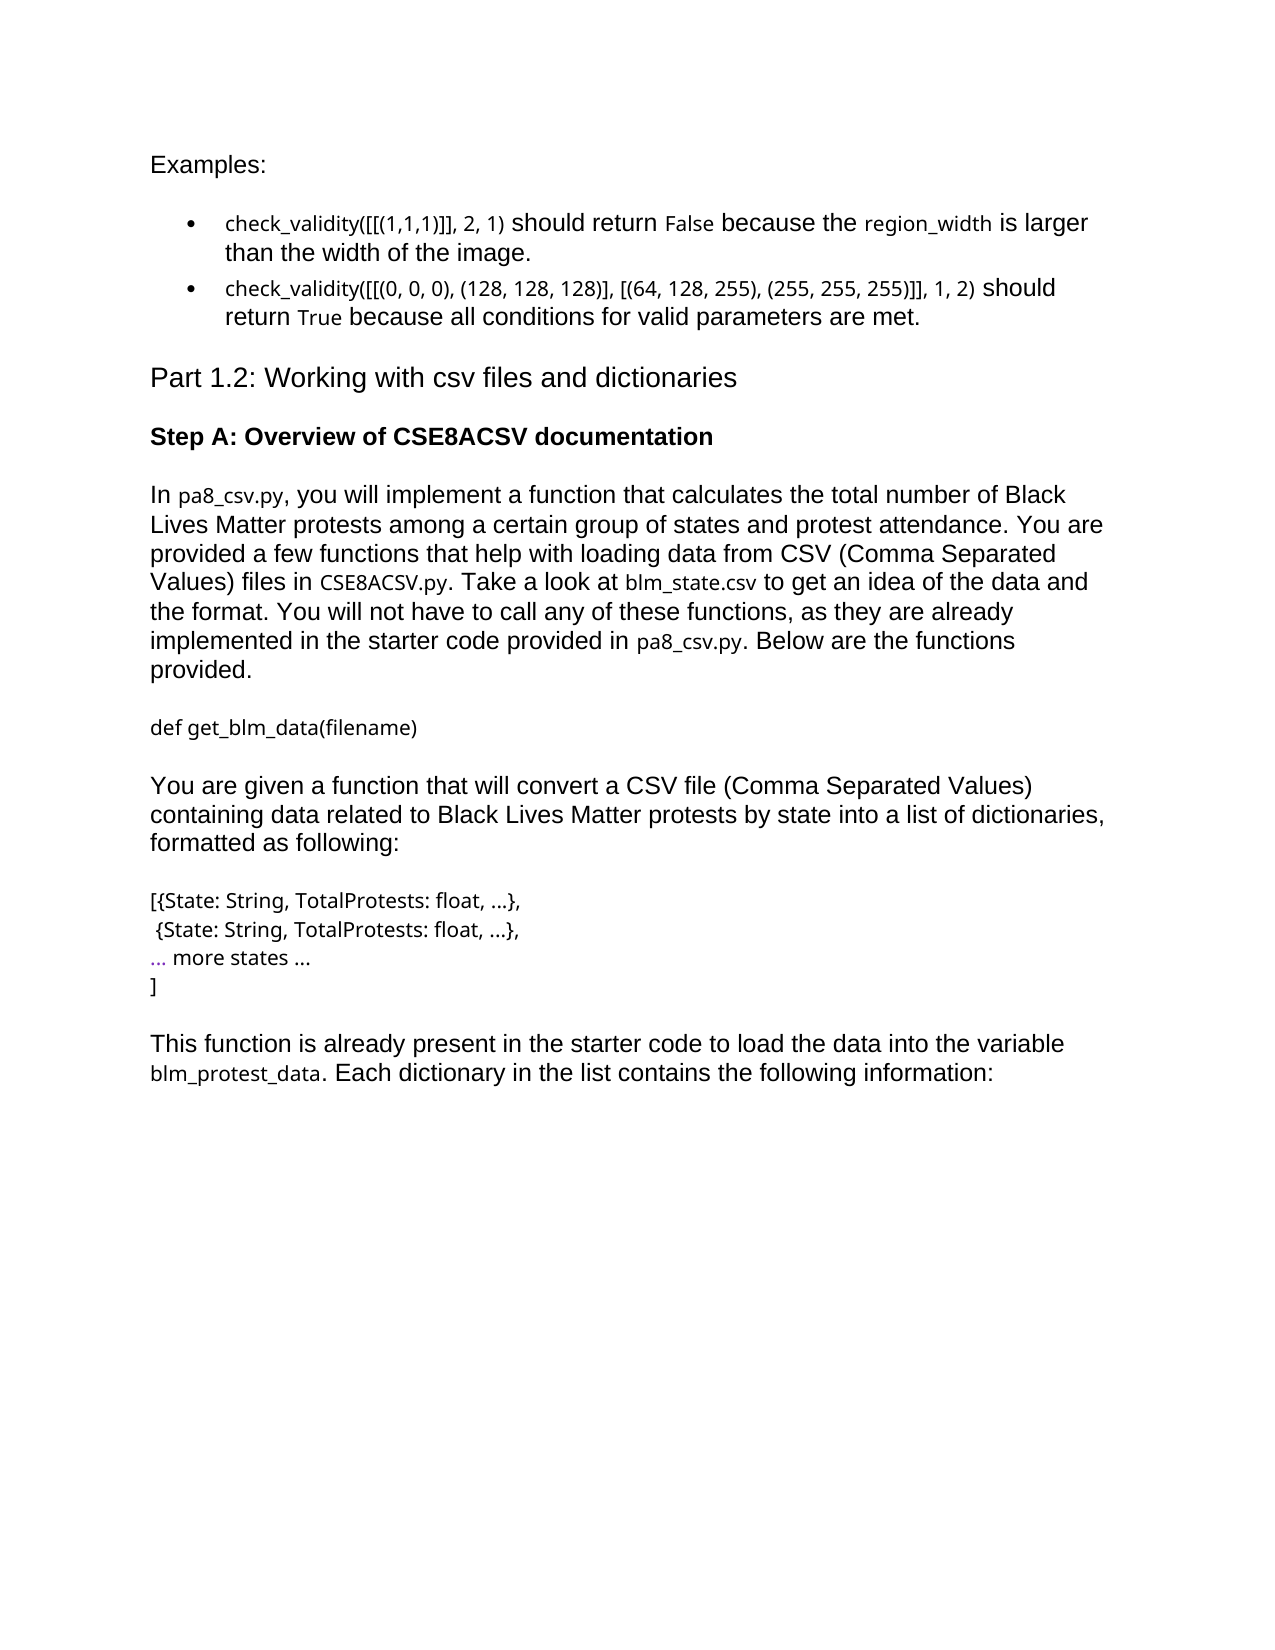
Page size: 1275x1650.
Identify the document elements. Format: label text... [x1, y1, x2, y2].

text ] [150, 972, 1125, 1000]
text You are given a function that will convert a CSV file (Comma Separated Values) containing data related to Black Lives Matter protests by state into a list of dictionaries, formatted as following: [150, 771, 1125, 857]
list check_validity([[(0, 0, 0), (128, 128, 128)], [(64, 128, 255), (255, 255, 255)]], 1, 2) should return True because all conditions for valid parameters are met. [187, 272, 1125, 332]
text Examples: [150, 150, 1125, 179]
text This function is already present in the starter code to load the data into the variable blm_protest_data. Each dictionary in the list contains the following information: [150, 1029, 1125, 1087]
text def get_blm_data(filename) [150, 713, 1125, 742]
text ... more states ... [150, 943, 1125, 972]
text [{State: String, TotalProtests: float, ...}, [150, 886, 1125, 915]
subtitle Part 1.2: Working with csv files and dictionaries [150, 361, 1125, 393]
text In pa8_csv.py, you will implement a function that calculates the total number of Black Lives Matter protests among a certain group of states and protest attendance. You are provided a few functions that help with loading data from CSV (Comma Separated Values) files in CSE8ACSV.py. Take a look at blm_state.csv to get an idea of the data and the format. You will not have to call any of these functions, as they are already implemented in the starter code provided in pa8_csv.py. Below are the functions provided. [150, 480, 1125, 684]
list check_validity([[(1,1,1)]], 2, 1) should return False because the region_width is larger than the width of the image. [187, 208, 1125, 266]
text Step A: Overview of CSE8ACSV documentation [150, 422, 1125, 451]
text {State: String, TotalProtests: float, ...}, [150, 915, 1125, 943]
